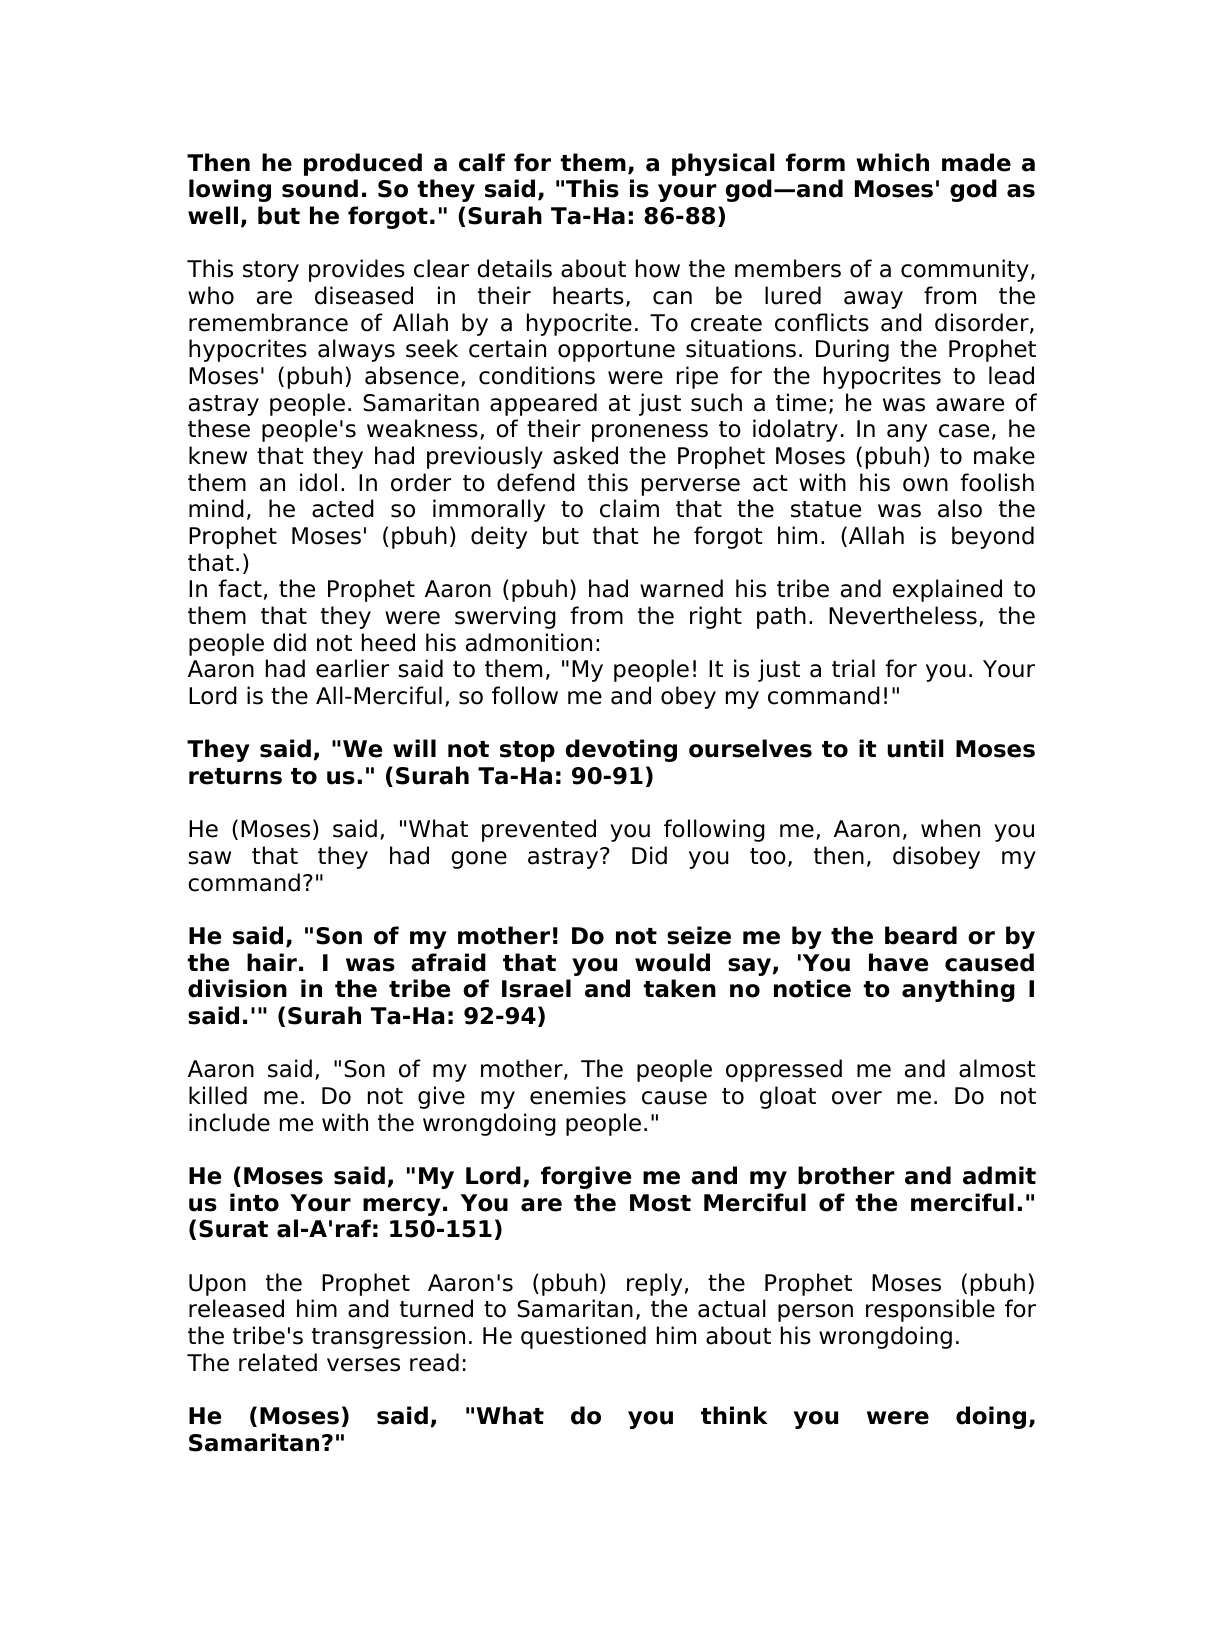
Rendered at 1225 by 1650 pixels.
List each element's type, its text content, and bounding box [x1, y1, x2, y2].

text Then he produced a calf for them, a physical form which made a lowing sound. So they said, "This is your god—and Moses' god as well, but he forgot." (Surah Ta-Ha: 86-88) [187, 150, 1037, 230]
text Aaron said, "Son of my mother, The people oppressed me and almost killed me. Do not give my enemies cause to gloat over me. Do not include me with the wrongdoing people." [187, 1057, 1037, 1137]
text He said, "Son of my mother! Do not seize me by the beard or by the hair. I was afraid that you would say, 'You have caused division in the tribe of Israel and taken no notice to anything I said.'" (Surah Ta-Ha: 92-94) [187, 923, 1037, 1030]
text He (Moses) said, "What do you think you were doing, Samaritan?" [187, 1403, 1037, 1457]
text Upon the Prophet Aaron's (pbuh) reply, the Prophet Moses (pbuh) released him and turned to Samaritan, the actual person responsible for the tribe's transgression. He questioned him about his wrongdoing. [187, 1270, 1037, 1350]
text In fact, the Prophet Aaron (pbuh) had warned his tribe and explained to them that they were swerving from the right path. Nevertheless, the people did not heed his admonition: [187, 577, 1037, 657]
text This story provides clear details about how the members of a community, who are diseased in their hearts, can be lured away from the remembrance of Allah by a hypocrite. To create conflicts and disorder, hypocrites always seek certain opportune situations. During the Prophet Moses' (pbuh) absence, conditions were ripe for the hypocrites to lead astray people. Samaritan appeared at just such a time; he was aware of these people's weakness, of their proneness to idolatry. In any case, he knew that they had previously asked the Prophet Moses (pbuh) to make them an idol. In order to defend this perverse act with his own foolish mind, he acted so immorally to claim that the statue was also the Prophet Moses' (pbuh) deity but that he forgot him. (Allah is beyond that.) [187, 257, 1037, 577]
text Aaron had earlier said to them, "My people! It is just a trial for you. Your Lord is the All-Merciful, so follow me and obey my command!" [187, 657, 1037, 710]
text He (Moses) said, "What prevented you following me, Aaron, when you saw that they had gone astray? Did you too, then, disobey my command?" [187, 817, 1037, 897]
text The related verses read: [187, 1350, 1037, 1377]
text He (Moses said, "My Lord, forgive me and my brother and admit us into Your mercy. You are the Most Merciful of the merciful." (Surat al-A'raf: 150-151) [187, 1163, 1037, 1243]
text They said, "We will not stop devoting ourselves to it until Moses returns to us." (Surah Ta-Ha: 90-91) [187, 737, 1037, 790]
